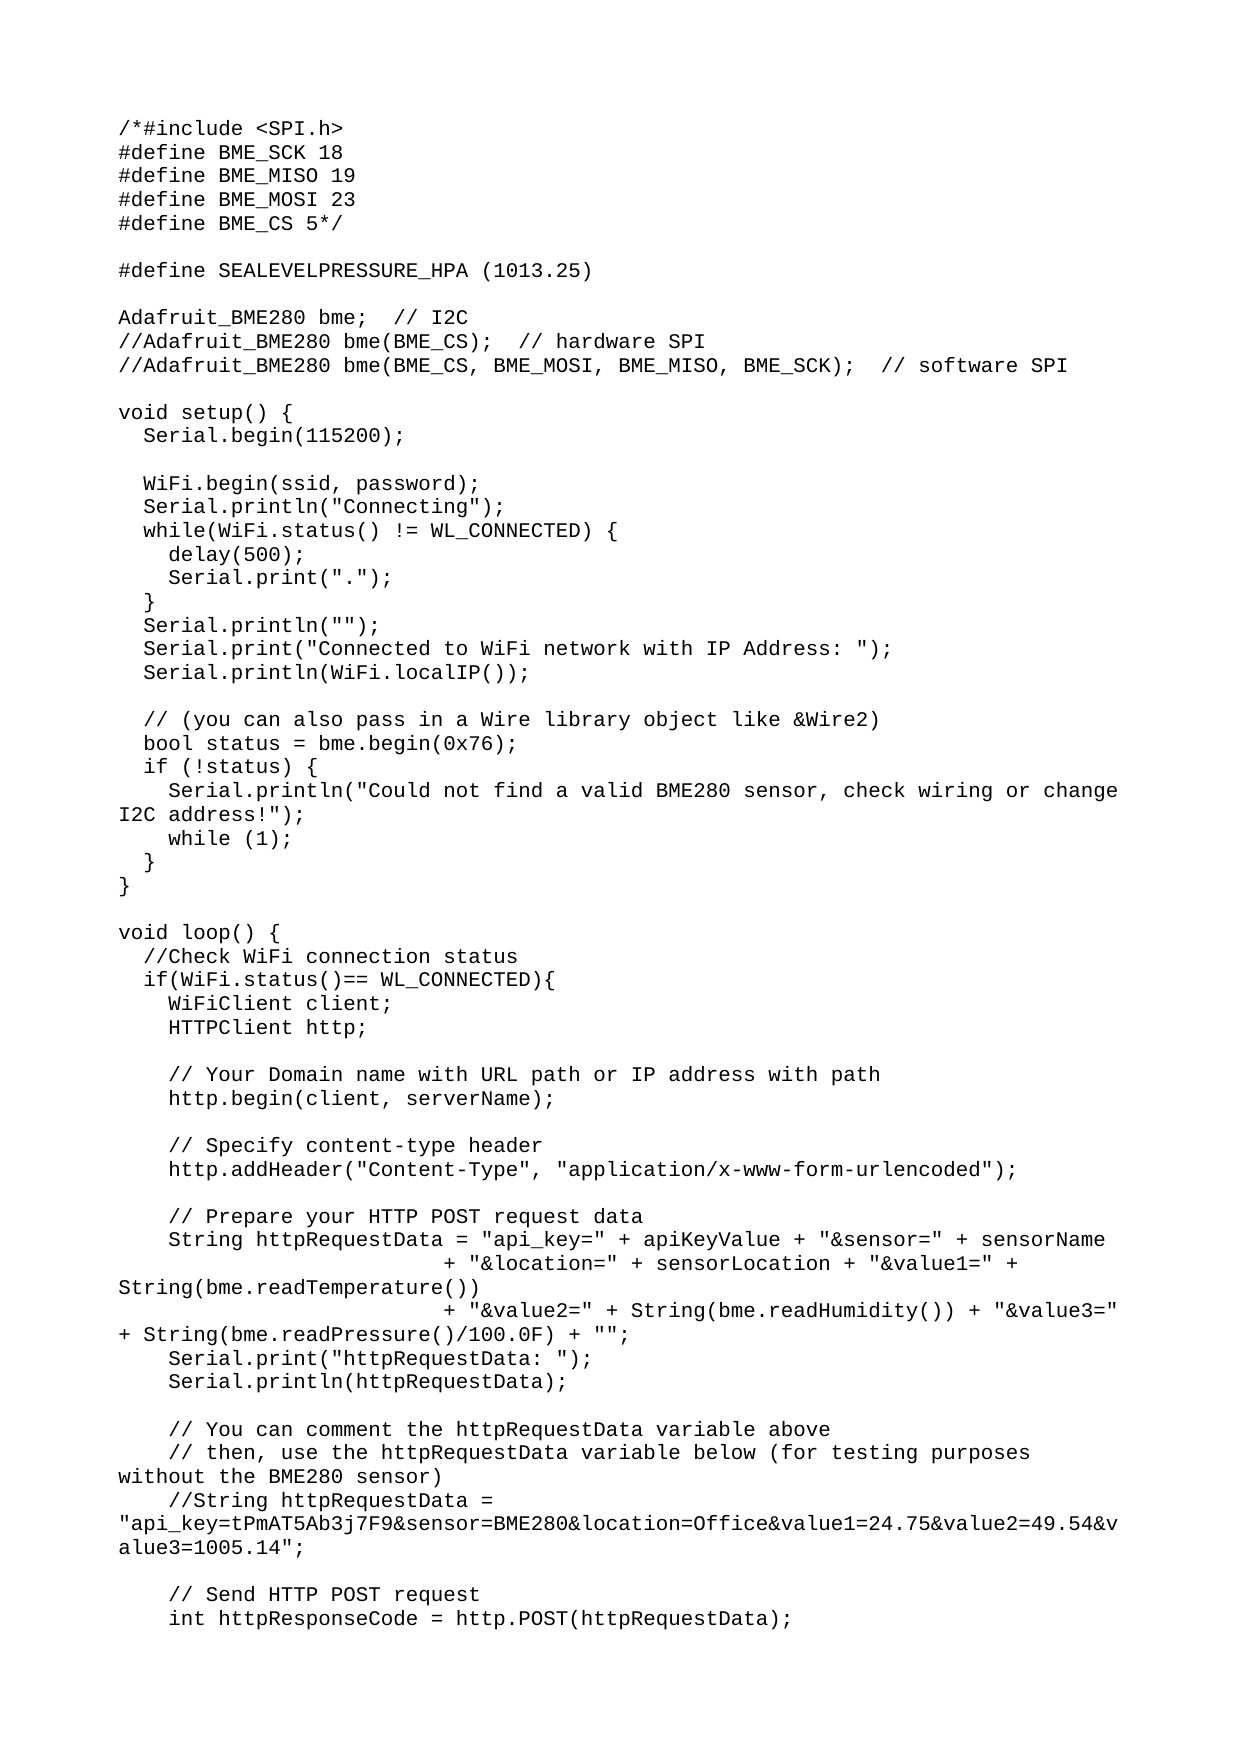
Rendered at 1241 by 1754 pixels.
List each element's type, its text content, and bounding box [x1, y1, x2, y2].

text http.begin(client, serverName); [118, 1088, 1122, 1111]
text delay(500); [118, 544, 1122, 567]
text if (!status) { [118, 757, 1122, 780]
text + "&value2=" + String(bme.readHumidity()) + "&value3=" + String(bme.readPressure()/100.0F) + ""; [118, 1300, 1122, 1348]
text void setup() { [118, 402, 1122, 426]
text #define SEALEVELPRESSURE_HPA (1013.25) [118, 260, 1122, 284]
text } [118, 591, 1122, 615]
text WiFi.begin(ssid, password); [118, 473, 1122, 496]
text // Your Domain name with URL path or IP address with path [118, 1064, 1122, 1088]
text Serial.begin(115200); [118, 426, 1122, 449]
text #define BME_MISO 19 [118, 165, 1122, 189]
text Serial.print("httpRequestData: "); [118, 1348, 1122, 1371]
text #define BME_CS 5*/ [118, 213, 1122, 236]
text Serial.println(WiFi.localIP()); [118, 662, 1122, 686]
text /*#include <SPI.h> [118, 118, 1122, 142]
text http.addHeader("Content-Type", "application/x-www-form-urlencoded"); [118, 1158, 1122, 1182]
text + "&location=" + sensorLocation + "&value1=" + String(bme.readTemperature()) [118, 1253, 1122, 1300]
text // Prepare your HTTP POST request data [118, 1206, 1122, 1229]
text //Check WiFi connection status [118, 946, 1122, 969]
text Serial.println(httpRequestData); [118, 1371, 1122, 1395]
text // Send HTTP POST request [118, 1584, 1122, 1608]
text HTTPClient http; [118, 1017, 1122, 1040]
text if(WiFi.status()== WL_CONNECTED){ [118, 969, 1122, 993]
text // then, use the httpRequestData variable below (for testing purposes without the BME280 sensor) [118, 1442, 1122, 1489]
text // You can comment the httpRequestData variable above [118, 1419, 1122, 1442]
text Serial.println(""); [118, 615, 1122, 638]
text //String httpRequestData = "api_key=tPmAT5Ab3j7F9&sensor=BME280&location=Office&value1=24.75&value2=49.54&value3=1005.14"; [118, 1489, 1122, 1561]
text } [118, 851, 1122, 875]
text bool status = bme.begin(0x76); [118, 733, 1122, 757]
text #define BME_MOSI 23 [118, 189, 1122, 213]
text WiFiClient client; [118, 993, 1122, 1017]
text //Adafruit_BME280 bme(BME_CS, BME_MOSI, BME_MISO, BME_SCK); // software SPI [118, 354, 1122, 378]
text String httpRequestData = "api_key=" + apiKeyValue + "&sensor=" + sensorName [118, 1229, 1122, 1253]
text Serial.print("Connected to WiFi network with IP Address: "); [118, 638, 1122, 662]
text while (1); [118, 827, 1122, 851]
text // (you can also pass in a Wire library object like &Wire2) [118, 709, 1122, 733]
text // Specify content-type header [118, 1135, 1122, 1158]
text while(WiFi.status() != WL_CONNECTED) { [118, 520, 1122, 544]
text Serial.println("Could not find a valid BME280 sensor, check wiring or change I2C address!"); [118, 780, 1122, 827]
text void loop() { [118, 922, 1122, 946]
text int httpResponseCode = http.POST(httpRequestData); [118, 1608, 1122, 1631]
text Serial.print("."); [118, 567, 1122, 591]
text #define BME_SCK 18 [118, 142, 1122, 165]
text Adafruit_BME280 bme; // I2C [118, 307, 1122, 331]
text //Adafruit_BME280 bme(BME_CS); // hardware SPI [118, 331, 1122, 354]
text } [118, 875, 1122, 898]
text Serial.println("Connecting"); [118, 496, 1122, 520]
